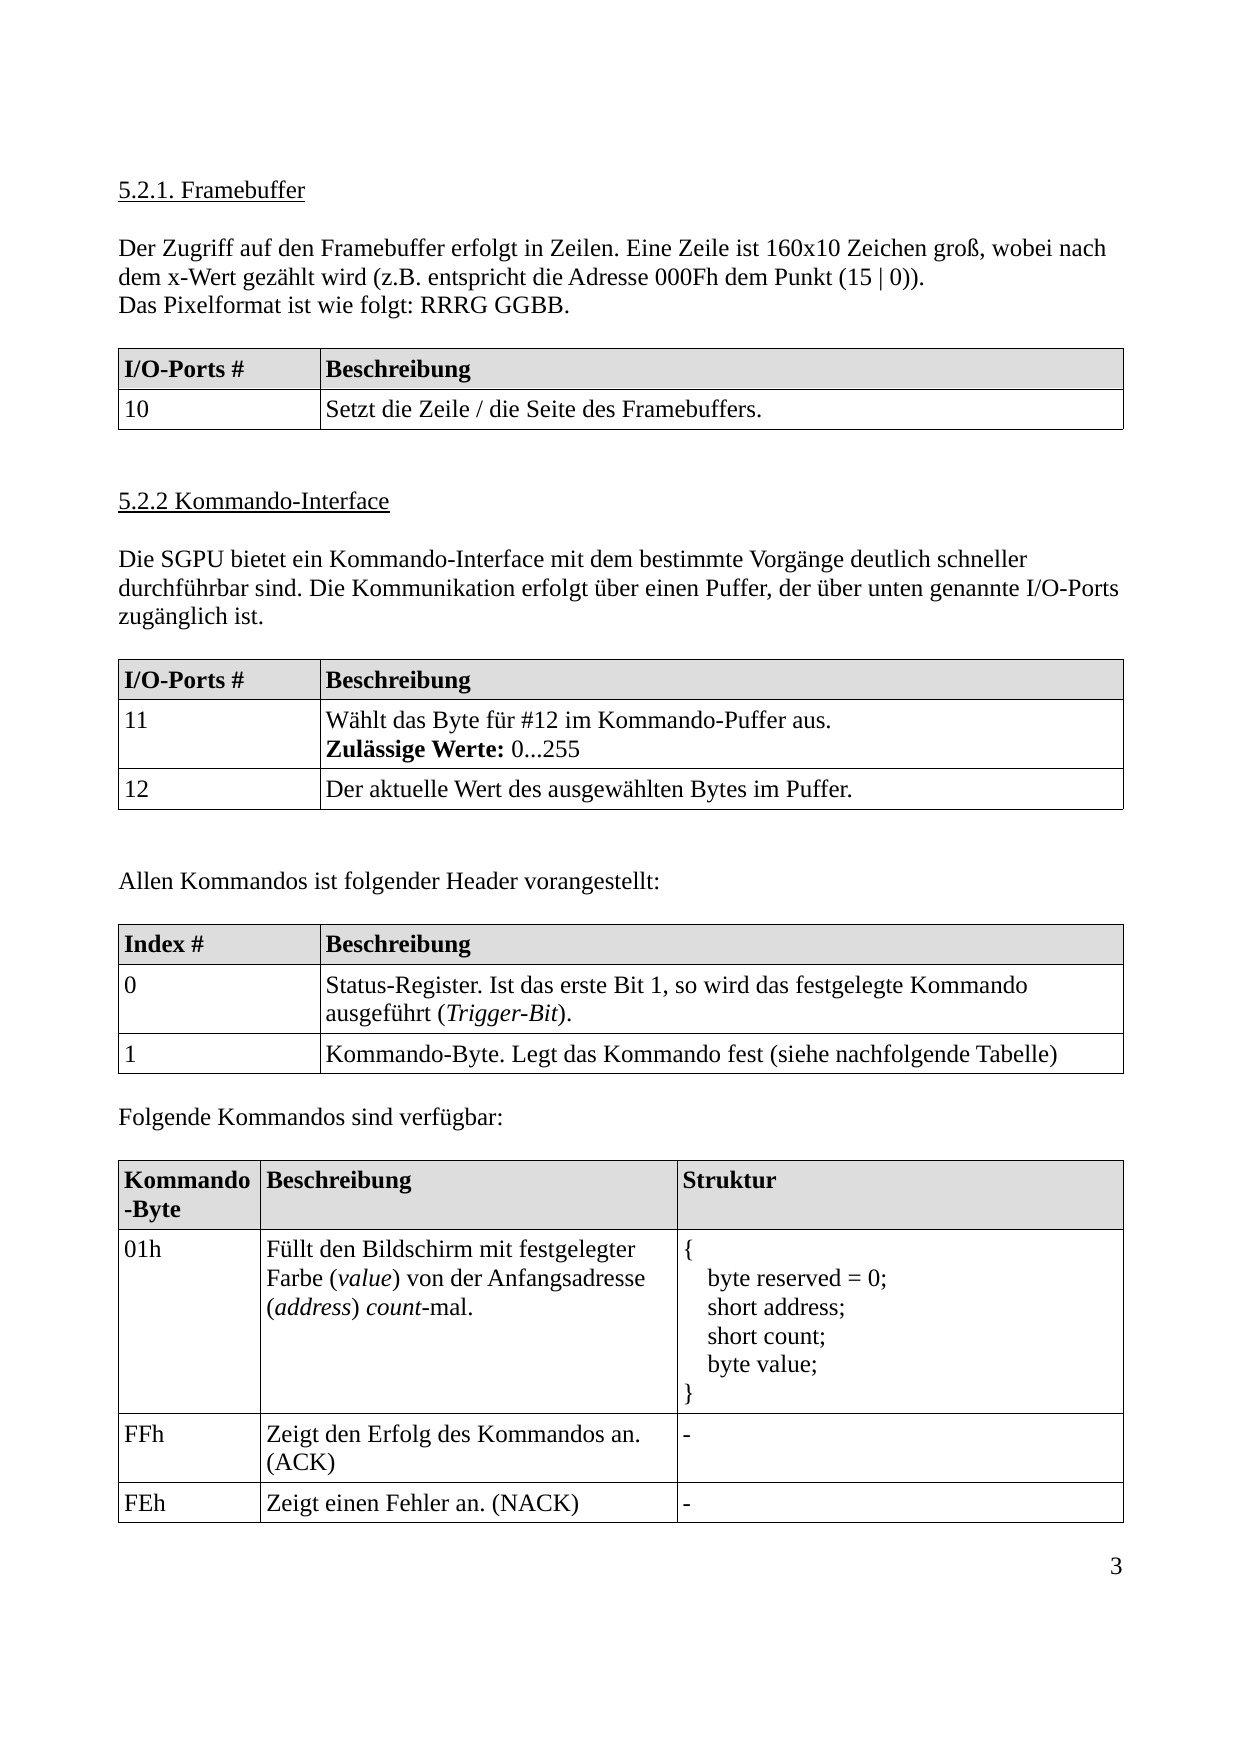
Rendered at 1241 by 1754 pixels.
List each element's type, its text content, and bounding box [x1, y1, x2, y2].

table_cell Setzt die Zeile / die Seite des Framebuffers. [321, 390, 1123, 429]
table_cell 01h [119, 1230, 260, 1413]
text 5.2.1. Framebuffer [118, 176, 1122, 204]
text 3 [118, 1551, 1122, 1580]
table_cell FEh [119, 1483, 260, 1522]
table_cell Status-Register. Ist das erste Bit 1, so wird das festgelegte Kommando ausgeführt (Trigger-Bit). [321, 965, 1123, 1033]
text Der Zugriff auf den Framebuffer erfolgt in Zeilen. Eine Zeile ist 160x10 Zeichen groß, wobei nach dem x-Wert gezählt wird (z.B. entspricht die Adresse 000Fh dem Punkt (15 | 0)). [118, 233, 1122, 291]
table_cell 12 [119, 769, 320, 808]
table_cell Zeigt den Erfolg des Kommandos an. (ACK) [261, 1414, 677, 1482]
table_header Beschreibung [321, 349, 1123, 388]
table_cell FFh [119, 1414, 260, 1482]
table_header Beschreibung [321, 660, 1123, 699]
table_cell 11 [119, 700, 320, 768]
table_cell - [678, 1414, 1123, 1482]
text Allen Kommandos ist folgender Header vorangestellt: [118, 866, 1122, 895]
table_cell 1 [119, 1034, 320, 1073]
table_cell - [678, 1483, 1123, 1522]
text 5.2.2 Kommando-Interface [118, 486, 1122, 515]
table_cell Zeigt einen Fehler an. (NACK) [261, 1483, 677, 1522]
table_cell Kommando-Byte. Legt das Kommando fest (siehe nachfolgende Tabelle) [321, 1034, 1123, 1073]
table_cell Der aktuelle Wert des ausgewählten Bytes im Puffer. [321, 769, 1123, 808]
table_header I/O-Ports # [119, 660, 320, 699]
table_cell Wählt das Byte für #12 im Kommando-Puffer aus. Zulässige Werte: 0...255 [321, 700, 1123, 768]
table_cell 0 [119, 965, 320, 1033]
table_header Struktur [678, 1161, 1123, 1229]
table_header I/O-Ports # [119, 349, 320, 388]
table_cell { byte reserved = 0; short address; short count; byte value; } [678, 1230, 1123, 1413]
table_cell Füllt den Bildschirm mit festgelegter Farbe (value) von der Anfangsadresse (address) count-mal. [261, 1230, 677, 1413]
text Folgende Kommandos sind verfügbar: [118, 1102, 1122, 1131]
table_header Kommando-Byte [119, 1161, 260, 1229]
table_header Beschreibung [321, 925, 1123, 964]
text Die SGPU bietet ein Kommando-Interface mit dem bestimmte Vorgänge deutlich schneller durchführbar sind. Die Kommunikation erfolgt über einen Puffer, der über unten genannte I/O-Ports zugänglich ist. [118, 544, 1122, 630]
text Das Pixelformat ist wie folgt: RRRG GGBB. [118, 291, 1122, 319]
table_cell 10 [119, 390, 320, 429]
table_header Beschreibung [261, 1161, 677, 1229]
table_header Index # [119, 925, 320, 964]
